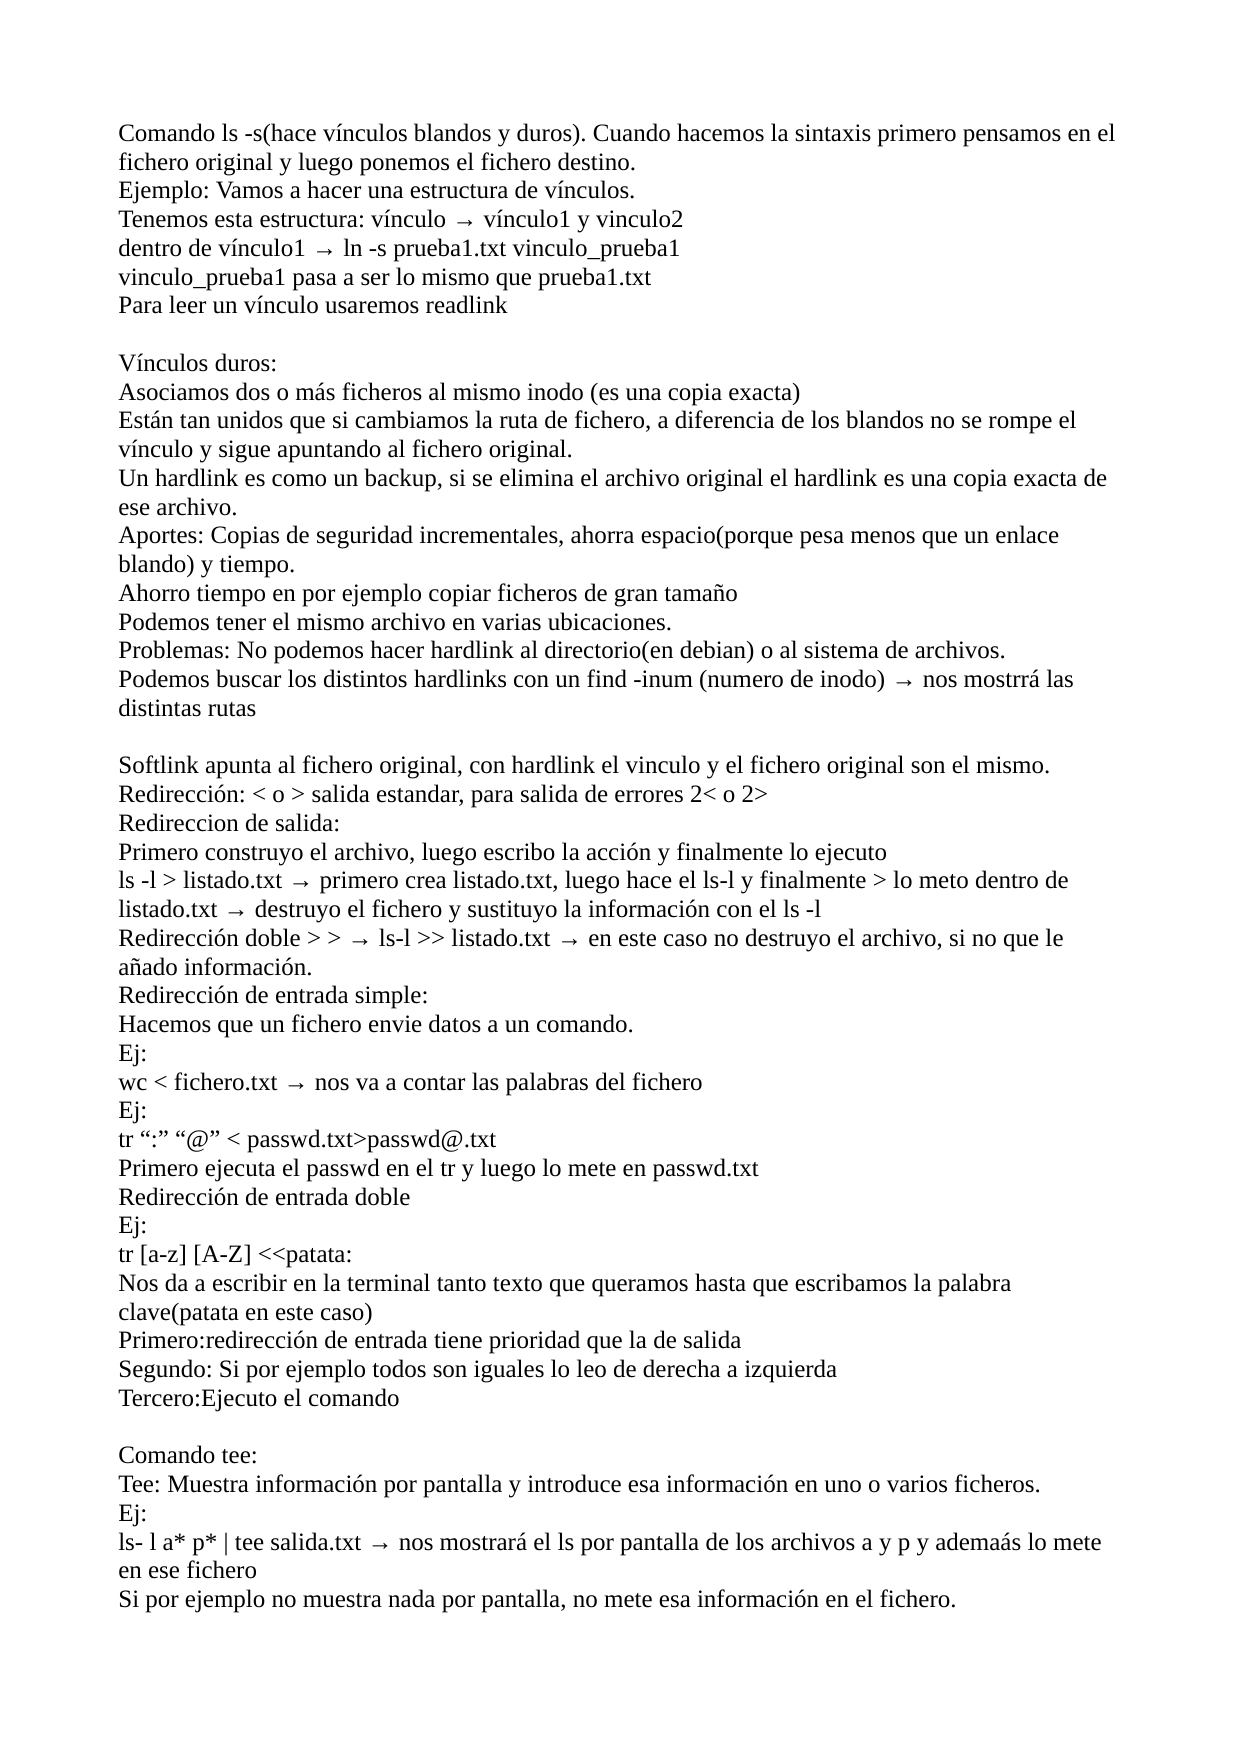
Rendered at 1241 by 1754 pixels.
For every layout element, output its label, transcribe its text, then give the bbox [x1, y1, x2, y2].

text tr “:” “@” < passwd.txt>passwd@.txt [118, 1124, 1122, 1153]
text Nos da a escribir en la terminal tanto texto que queramos hasta que escribamos la palabra clave(patata en este caso) [118, 1268, 1122, 1326]
text vinculo_prueba1 pasa a ser lo mismo que prueba1.txt [118, 262, 1122, 291]
text Ej: [118, 1096, 1122, 1124]
text Primero construyo el archivo, luego escribo la acción y finalmente lo ejecuto [118, 837, 1122, 866]
text Están tan unidos que si cambiamos la ruta de fichero, a diferencia de los blandos no se rompe el vínculo y sigue apuntando al fichero original. [118, 406, 1122, 463]
text Redirección de entrada doble [118, 1182, 1122, 1211]
text Hacemos que un fichero envie datos a un comando. [118, 1009, 1122, 1038]
text Redireccion de salida: [118, 808, 1122, 837]
text Redirección: < o > salida estandar, para salida de errores 2< o 2> [118, 779, 1122, 808]
text Tee: Muestra información por pantalla y introduce esa información en uno o varios ficheros. [118, 1469, 1122, 1498]
text Ej: [118, 1498, 1122, 1527]
text wc < fichero.txt → nos va a contar las palabras del fichero [118, 1067, 1122, 1096]
text Ej: [118, 1211, 1122, 1239]
text Comando tee: [118, 1441, 1122, 1469]
text Vínculos duros: [118, 348, 1122, 377]
text Asociamos dos o más ficheros al mismo inodo (es una copia exacta) [118, 377, 1122, 406]
text Ej: [118, 1038, 1122, 1067]
text Si por ejemplo no muestra nada por pantalla, no mete esa información en el fichero. [118, 1584, 1122, 1613]
text Redirección doble > > → ls-l >> listado.txt → en este caso no destruyo el archivo, si no que le añado información. [118, 923, 1122, 981]
text Softlink apunta al fichero original, con hardlink el vinculo y el fichero original son el mismo. [118, 751, 1122, 779]
text Un hardlink es como un backup, si se elimina el archivo original el hardlink es una copia exacta de ese archivo. [118, 463, 1122, 521]
text Problemas: No podemos hacer hardlink al directorio(en debian) o al sistema de archivos. [118, 636, 1122, 664]
text Podemos tener el mismo archivo en varias ubicaciones. [118, 607, 1122, 636]
text Para leer un vínculo usaremos readlink [118, 291, 1122, 319]
text ls- l a* p* | tee salida.txt → nos mostrará el ls por pantalla de los archivos a y p y ademaás lo mete en ese fichero [118, 1527, 1122, 1584]
text Primero ejecuta el passwd en el tr y luego lo mete en passwd.txt [118, 1153, 1122, 1182]
text Redirección de entrada simple: [118, 981, 1122, 1009]
text Segundo: Si por ejemplo todos son iguales lo leo de derecha a izquierda [118, 1354, 1122, 1383]
text Tercero:Ejecuto el comando [118, 1383, 1122, 1412]
text Ejemplo: Vamos a hacer una estructura de vínculos. [118, 176, 1122, 204]
text Comando ls -s(hace vínculos blandos y duros). Cuando hacemos la sintaxis primero pensamos en el fichero original y luego ponemos el fichero destino. [118, 118, 1122, 176]
text Podemos buscar los distintos hardlinks con un find -inum (numero de inodo) → nos mostrrá las distintas rutas [118, 664, 1122, 722]
text Primero:redirección de entrada tiene prioridad que la de salida [118, 1326, 1122, 1354]
text dentro de vínculo1 → ln -s prueba1.txt vinculo_prueba1 [118, 233, 1122, 262]
text Tenemos esta estructura: vínculo → vínculo1 y vinculo2 [118, 204, 1122, 233]
text Aportes: Copias de seguridad incrementales, ahorra espacio(porque pesa menos que un enlace blando) y tiempo. [118, 521, 1122, 578]
text Ahorro tiempo en por ejemplo copiar ficheros de gran tamaño [118, 578, 1122, 607]
text ls -l > listado.txt → primero crea listado.txt, luego hace el ls-l y finalmente > lo meto dentro de listado.txt → destruyo el fichero y sustituyo la información con el ls -l [118, 866, 1122, 923]
text tr [a-z] [A-Z] <<patata: [118, 1239, 1122, 1268]
